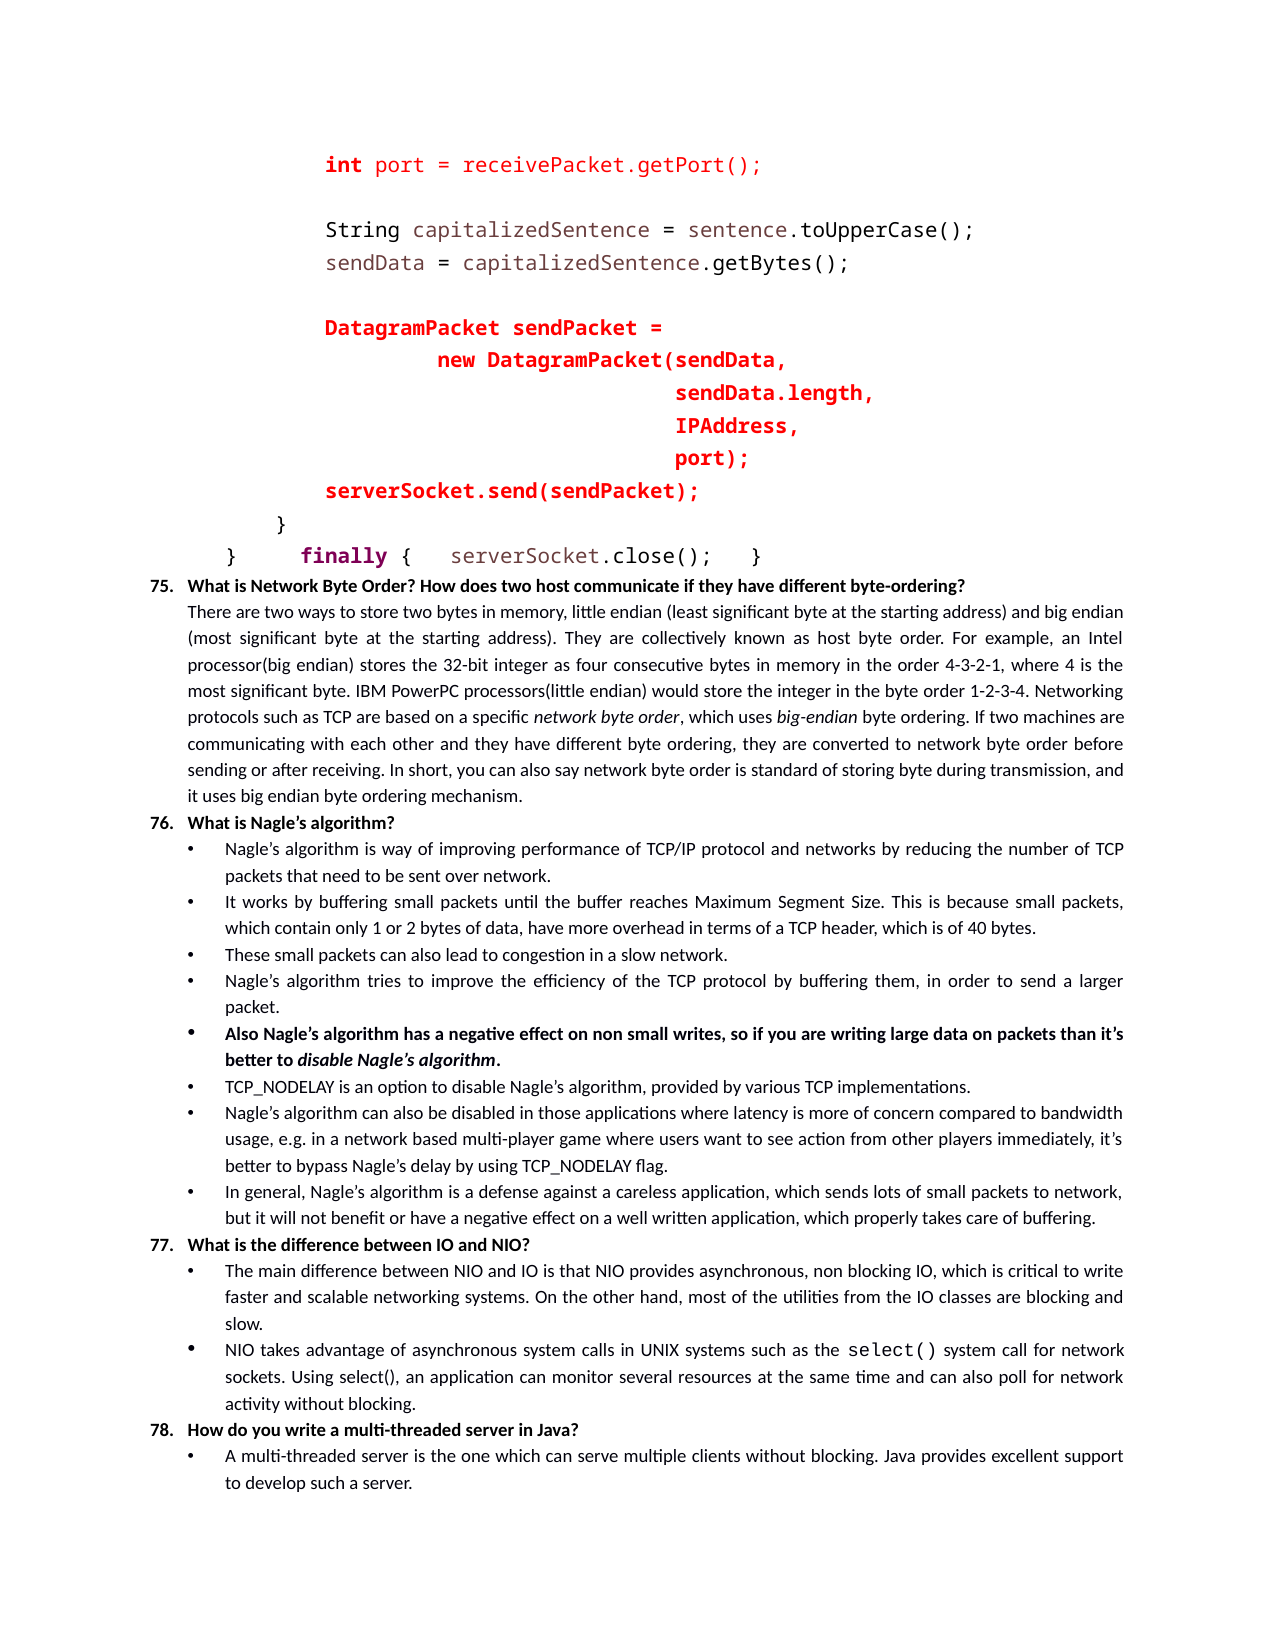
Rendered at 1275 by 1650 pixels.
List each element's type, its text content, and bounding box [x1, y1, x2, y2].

list DatagramPacket sendPacket = [150, 313, 1125, 341]
list new DatagramPacket(sendData, [150, 346, 1125, 374]
list Nagle’s algorithm can also be disabled in those applications where latency is more of concern compared to bandwidth usage, e.g. in a network based multi-player game where users want to see action from other players immediately, it’s better to bypass Nagle’s delay by using TCP_NODELAY flag. [187, 1101, 1125, 1177]
list } [150, 509, 1125, 537]
list The main difference between NIO and IO is that NIO provides asynchronous, non blocking IO, which is critical to write faster and scalable networking systems. On the other hand, most of the utilities from the IO classes are blocking and slow. [187, 1259, 1125, 1335]
list String capitalizedSentence = sentence.toUpperCase(); [150, 215, 1125, 244]
list Nagle’s algorithm tries to improve the efficiency of the TCP protocol by buffering them, in order to send a larger packet. [187, 969, 1125, 1018]
list sendData = capitalizedSentence.getBytes(); [150, 248, 1125, 276]
list port); [150, 443, 1125, 472]
list NIO takes advantage of asynchronous system calls in UNIX systems such as the select() system call for network sockets. Using select(), an application can monitor several resources at the same time and can also poll for network activity without blocking. [187, 1338, 1125, 1415]
list In general, Nagle’s algorithm is a defense against a careless application, which sends lots of small packets to network, but it will not benefit or have a negative effect on a well written application, which properly takes care of buffering. [187, 1180, 1125, 1229]
list int port = receivePacket.getPort(); [150, 150, 1125, 178]
list serverSocket.send(sendPacket); [150, 476, 1125, 504]
list These small packets can also lead to congestion in a slow network. [187, 943, 1125, 966]
list What is the difference between IO and NIO? [150, 1233, 1125, 1256]
list sendData.length, [150, 378, 1125, 407]
list IPAddress, [150, 411, 1125, 439]
list TCP_NODELAY is an option to disable Nagle’s algorithm, provided by various TCP implementations. [187, 1075, 1125, 1098]
list What is Nagle’s algorithm? [150, 811, 1125, 834]
list Also Nagle’s algorithm has a negative effect on non small writes, so if you are writing large data on packets than it’s better to disable Nagle’s algorithm. [187, 1022, 1125, 1071]
list } finally { serverSocket.close(); } [150, 541, 1125, 570]
list A multi-threaded server is the one which can serve multiple clients without blocking. Java provides excellent support to develop such a server. [187, 1445, 1125, 1494]
list How do you write a multi-threaded server in Java? [150, 1418, 1125, 1441]
list It works by buffering small packets until the buffer reaches Maximum Segment Size. This is because small packets, which contain only 1 or 2 bytes of data, have more overhead in terms of a TCP header, which is of 40 bytes. [187, 890, 1125, 939]
list Nagle’s algorithm is way of improving performance of TCP/IP protocol and networks by reducing the number of TCP packets that need to be sent over network. [187, 837, 1125, 887]
list There are two ways to store two bytes in memory, little endian (least significant byte at the starting address) and big endian (most significant byte at the starting address). They are collectively known as host byte order. For example, an Intel processor(big endian) stores the 32-bit integer as four consecutive bytes in memory in the order 4-3-2-1, where 4 is the most significant byte. IBM PowerPC processors(little endian) would store the integer in the byte order 1-2-3-4. Networking protocols such as TCP are based on a specific network byte order, which uses big-endian byte ordering. If two machines are communicating with each other and they have different byte ordering, they are converted to network byte order before sending or after receiving. In short, you can also say network byte order is standard of storing byte during transmission, and it uses big endian byte ordering mechanism. [150, 600, 1125, 808]
list What is Network Byte Order? How does two host communicate if they have different byte-ordering? [150, 574, 1125, 597]
